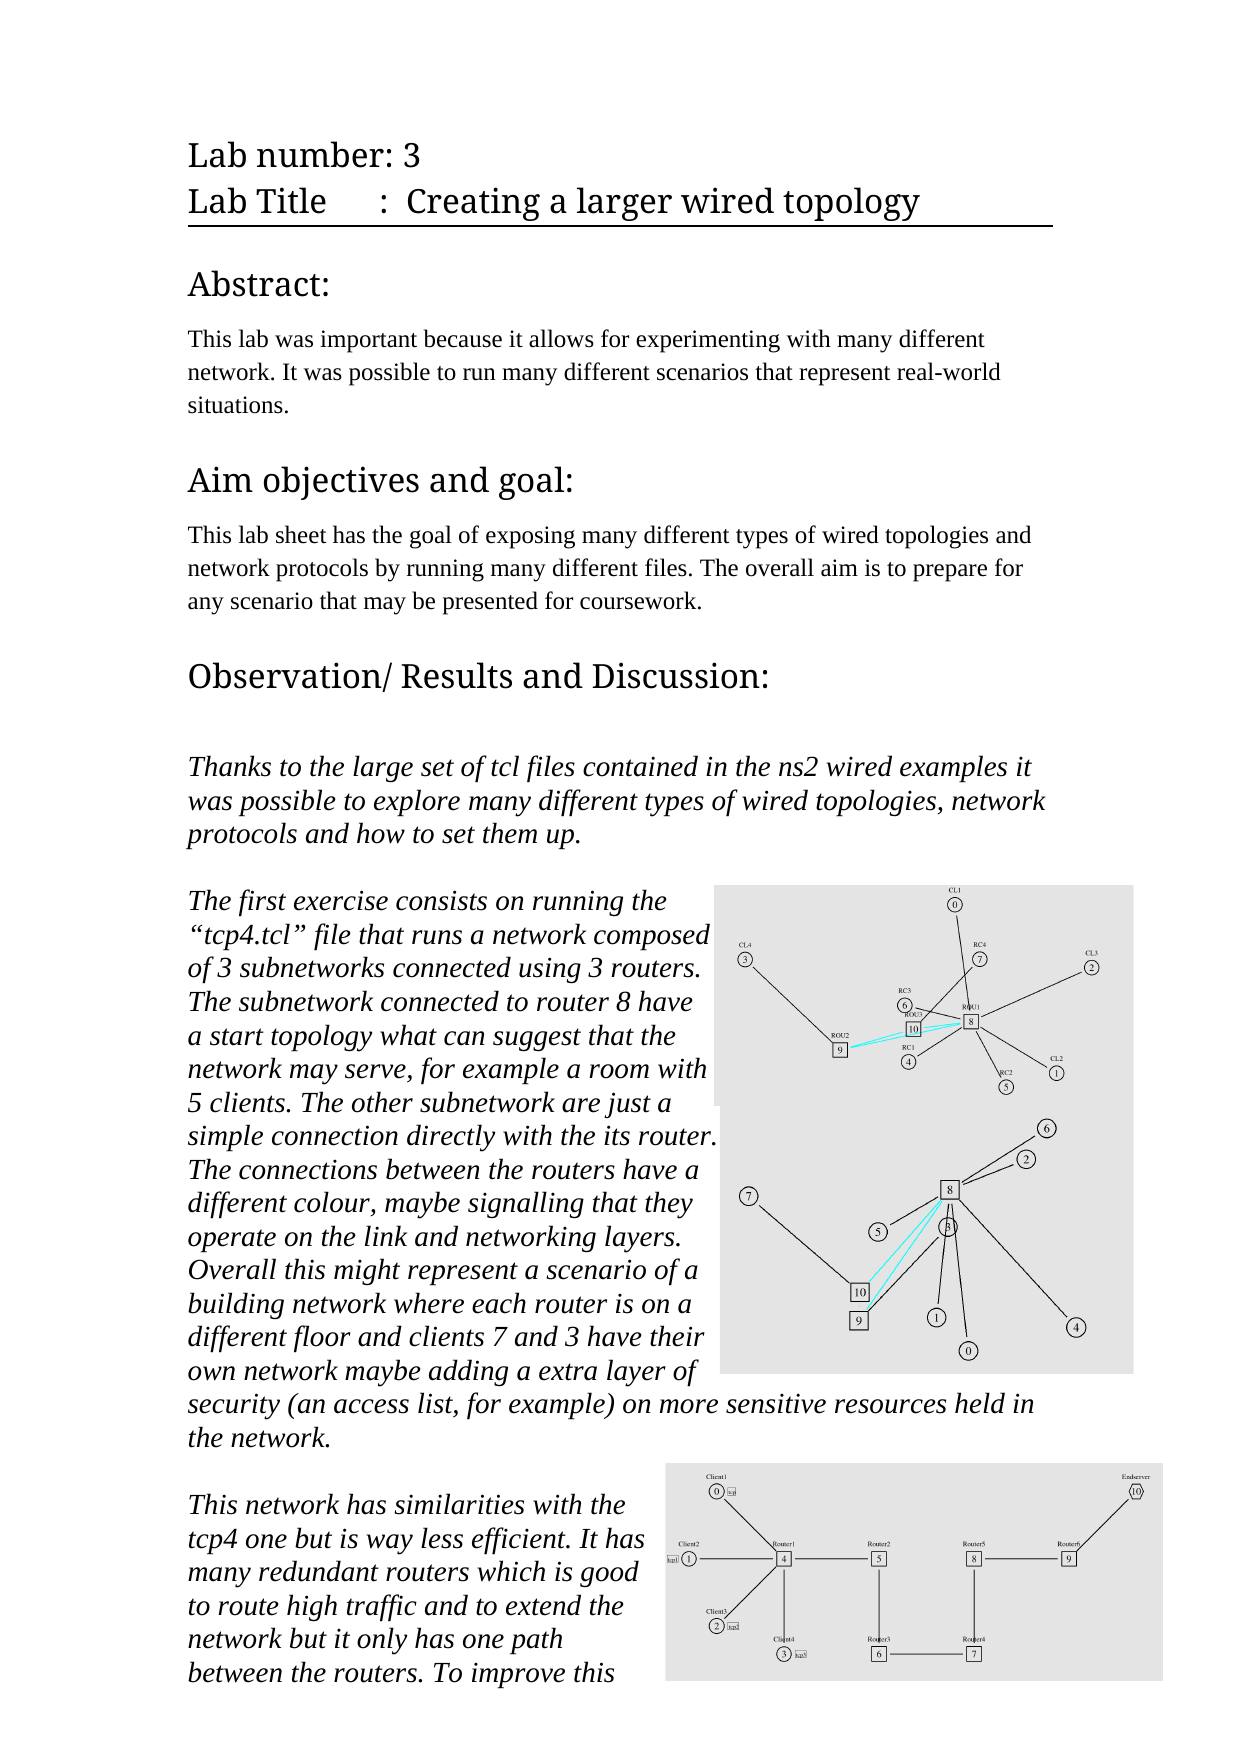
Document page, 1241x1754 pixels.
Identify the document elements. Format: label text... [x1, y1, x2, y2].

subtitle Observation/ Results and Discussion: [187, 653, 1053, 698]
text The connections between the routers have a different colour, maybe signalling that they operate on the link and networking layers. [187, 1152, 719, 1252]
subtitle Abstract: [187, 261, 1053, 306]
subtitle Aim objectives and goal: [187, 457, 1053, 502]
text This network has similarities with the tcp4 one but is way less efficient. It has many redundant routers which is good to route high traffic and to extend the network but it only has one path between the routers. To improve this [187, 1487, 1053, 1688]
text Lab Title : Creating a larger wired topology [187, 178, 1053, 227]
text This lab sheet has the goal of exposing many different types of wired topologies and network protocols by running many different files. The overall aim is to prepare for any scenario that may be presented for coursework. [187, 520, 1053, 614]
picture [665, 1463, 1163, 1681]
picture [713, 885, 1134, 1374]
text Lab number: 3 [187, 132, 1053, 178]
text Overall this might represent a scenario of a building network where each router is on a different floor and clients 7 and 3 have their own network maybe adding a extra layer of security (an access list, for example) on more sensitive resources held in the network. [187, 1252, 1053, 1454]
text This lab was important because it allows for experimenting with many different network. It was possible to run many different scenarios that represent real-world situations. [187, 324, 1053, 418]
text Thanks to the large set of tcl files contained in the ns2 wired examples it was possible to explore many different types of wired topologies, network protocols and how to set them up. [187, 749, 1053, 850]
text The first exercise consists on running the “tcp4.tcl” file that runs a network composed of 3 subnetworks connected using 3 routers. The subnetwork connected to router 8 have a start topology what can suggest that the network may serve, for example a room with 5 clients. The other subnetwork are just a simple connection directly with the its router. [187, 883, 1053, 1152]
